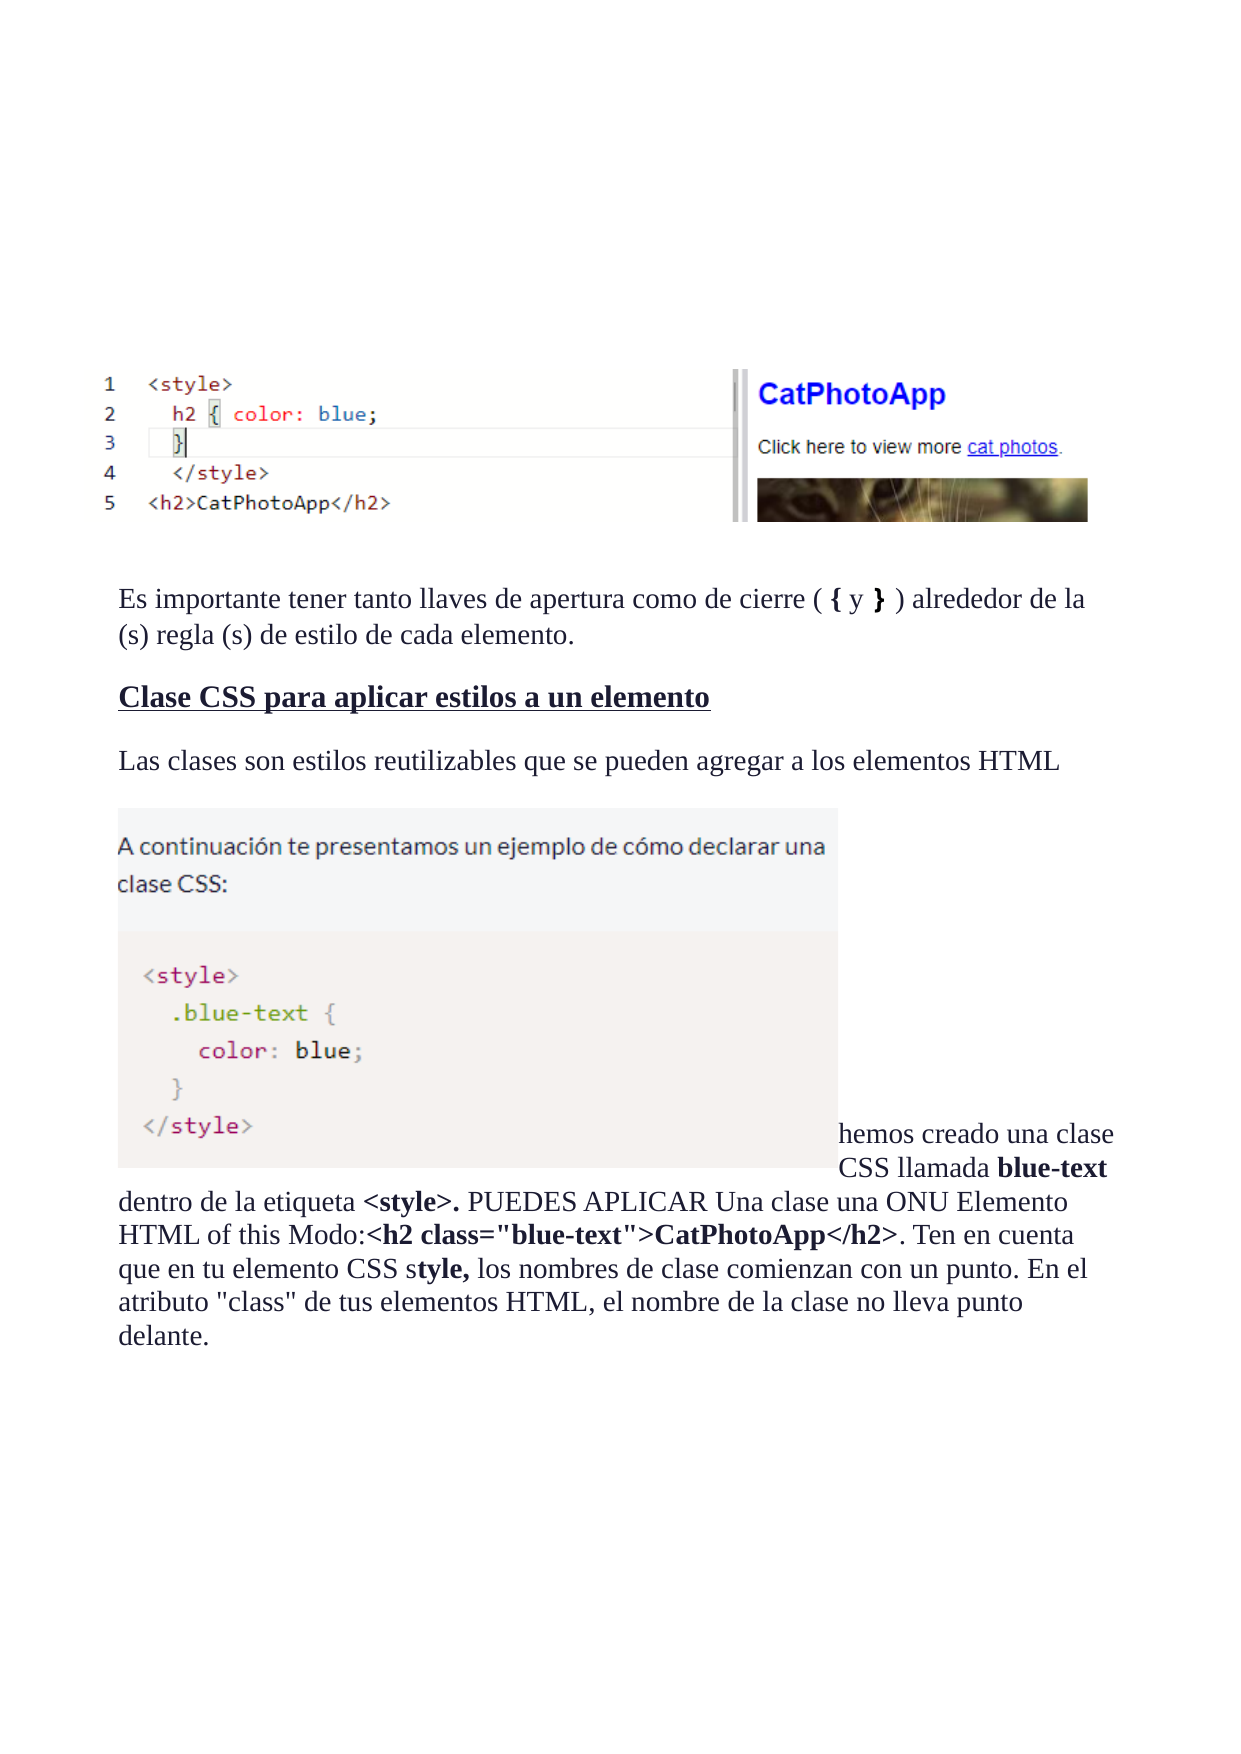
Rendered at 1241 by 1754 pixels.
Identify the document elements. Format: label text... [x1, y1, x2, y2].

text hemos creado una clase CSS llamada blue-text dentro de la etiqueta <style>. PUEDES APLICAR Una clase una ONU Elemento HTML of this Modo:<h2 class="blue-text">CatPhotoApp</h2>. Ten en cuenta que en tu elemento CSS style, los nombres de clase comienzan con un punto. En el atributo "class" de tus elementos HTML, el nombre de la clase no lleva punto delante. [118, 1117, 1122, 1351]
text Clase CSS para aplicar estilos a un elemento [118, 679, 1122, 715]
picture [83, 369, 1088, 522]
picture [117, 808, 839, 1168]
text Es importante tener tanto llaves de apertura como de cierre ( { y } ) alrededor de la (s) regla (s) de estilo de cada elemento. [118, 578, 1122, 650]
text Las clases son estilos reutilizables que se pueden agregar a los elementos HTML [118, 743, 1122, 777]
